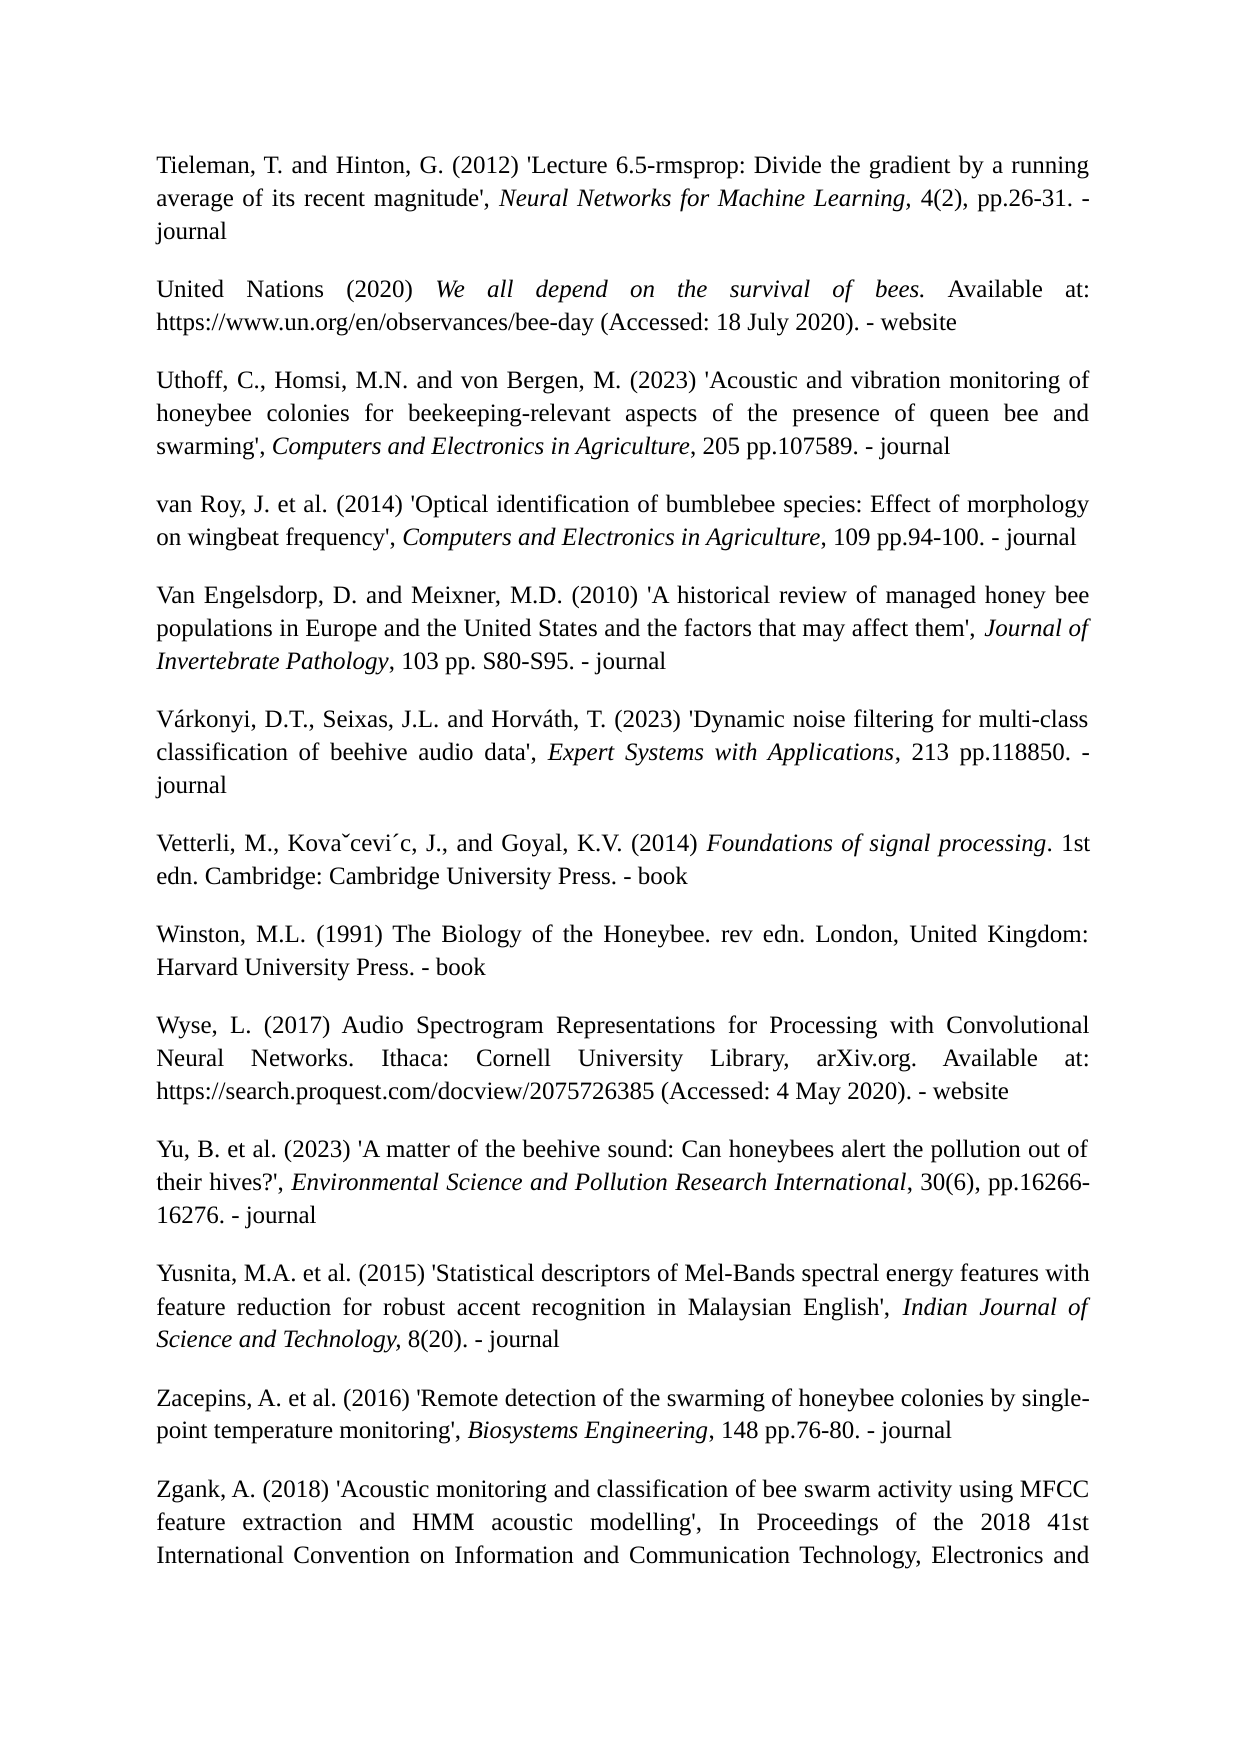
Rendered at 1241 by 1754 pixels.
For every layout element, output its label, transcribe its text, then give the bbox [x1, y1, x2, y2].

text Wyse, L. (2017) Audio Spectrogram Representations for Processing with Convolutional Neural Networks. Ithaca: Cornell University Library, arXiv.org. Available at: https://search.proquest.com/docview/2075726385 (Accessed: 4 May 2020). - website [156, 1010, 1090, 1105]
text Tieleman, T. and Hinton, G. (2012) 'Lecture 6.5-rmsprop: Divide the gradient by a running average of its recent magnitude', Neural Networks for Machine Learning, 4(2), pp.26-31. - journal [156, 150, 1090, 245]
text Uthoff, C., Homsi, M.N. and von Bergen, M. (2023) 'Acoustic and vibration monitoring of honeybee colonies for beekeeping-relevant aspects of the presence of queen bee and swarming', Computers and Electronics in Agriculture, 205 pp.107589. - journal [156, 365, 1090, 460]
text United Nations (2020) We all depend on the survival of bees. Available at: https://www.un.org/en/observances/bee-day (Accessed: 18 July 2020). - website [156, 274, 1090, 336]
text Van Engelsdorp, D. and Meixner, M.D. (2010) 'A historical review of managed honey bee populations in Europe and the United States and the factors that may affect them', Journal of Invertebrate Pathology, 103 pp. S80-S95. - journal [156, 580, 1090, 675]
text van Roy, J. et al. (2014) 'Optical identification of bumblebee species: Effect of morphology on wingbeat frequency', Computers and Electronics in Agriculture, 109 pp.94-100. - journal [156, 489, 1090, 551]
text Zacepins, A. et al. (2016) 'Remote detection of the swarming of honeybee colonies by single-point temperature monitoring', Biosystems Engineering, 148 pp.76-80. - journal [156, 1383, 1090, 1444]
text Zgank, A. (2018) 'Acoustic monitoring and classification of bee swarm activity using MFCC feature extraction and HMM acoustic modelling', In Proceedings of the 2018 41st International Convention on Information and Communication Technology, Electronics and [156, 1474, 1090, 1568]
text Winston, M.L. (1991) The Biology of the Honeybee. rev edn. London, United Kingdom: Harvard University Press. - book [156, 919, 1090, 981]
text Várkonyi, D.T., Seixas, J.L. and Horváth, T. (2023) 'Dynamic noise filtering for multi-class classification of beehive audio data', Expert Systems with Applications, 213 pp.118850. - journal [156, 704, 1090, 799]
text Yusnita, M.A. et al. (2015) 'Statistical descriptors of Mel-Bands spectral energy features with feature reduction for robust accent recognition in Malaysian English', Indian Journal of Science and Technology, 8(20). - journal [156, 1258, 1090, 1353]
text Vetterli, M., Kovaˇcevi´c, J., and Goyal, K.V. (2014) Foundations of signal processing. 1st edn. Cambridge: Cambridge University Press. - book [156, 828, 1090, 890]
text Yu, B. et al. (2023) 'A matter of the beehive sound: Can honeybees alert the pollution out of their hives?', Environmental Science and Pollution Research International, 30(6), pp.16266-16276. - journal [156, 1134, 1090, 1229]
